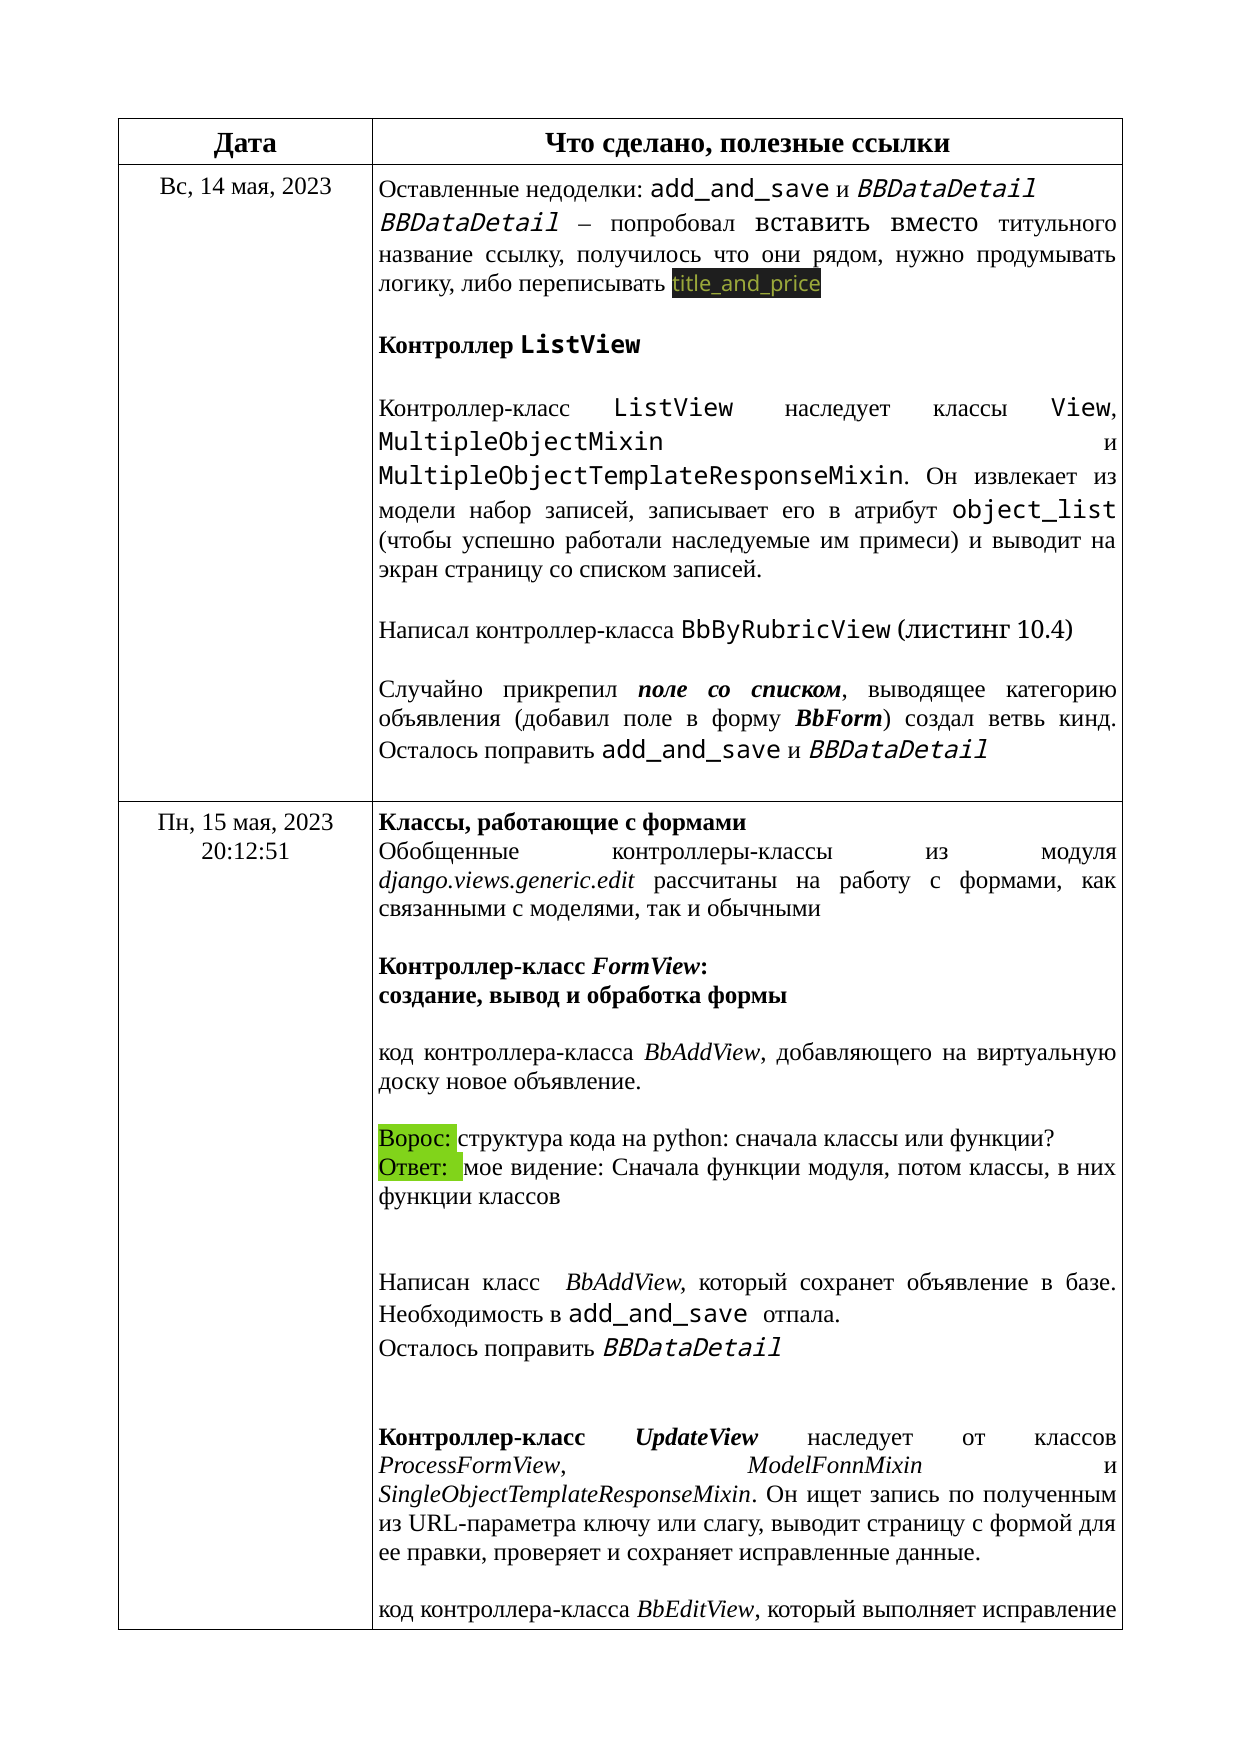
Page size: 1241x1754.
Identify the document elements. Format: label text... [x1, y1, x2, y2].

table_cell Оставленные недоделки: add_and_save и BBDataDetail BBDataDetail – попробовал вставить вместо титульного название ссылку, получилось что они рядом, нужно продумывать логику, либо переписывать title_and_price Контроллер ListView Контроллер-класс ListView наследует классы View, MultipleObjectMixin и MultipleObjectTemplateResponseMixin. Он извлекает из модели набор записей, записывает его в атрибут object_list (чтобы успешно работали наследуемые им примеси) и выводит на экран страницу со списком записей. Написал контроллер-класса BbByRubricView (листинг 10.4) Случайно прикрепил поле со списком, выводящее категорию объявления (добавил поле в форму BbForm) создал ветвь кинд. Осталось поправить add_and_save и BBDataDetail [373, 165, 1122, 801]
table_cell Пн, 15 мая, 2023 20:12:51 [119, 802, 372, 1629]
table_cell Классы, работающие с формами Обобщенные контроллеры-классы из модуля django.views.generic.edit рассчитаны на работу с формами, как связанными с моделями, так и обычными Контроллер-класс FormView: создание, вывод и обработка формы код контроллера-класса BbAddView, добавляющего на виртуальную доску новое объявление. Ворос: структура кода на python: сначала классы или функции? Ответ: мое видение: Сначала функции модуля, потом классы, в них функции классов Написан класс BbAddView, который сохранет объявление в базе. Необходимость в add_and_save отпала. Осталось поправить BBDataDetail Контроллер-класс UpdateView наследует от классов ProcessFormView, ModelFoпnМixin и SingleObjectTemplateResponseMixin. Он ищет запись по полученным из URL-параметра ключу или слагу, выводит страницу с формой для ее правки, проверяет и сохраняет исправленные данные. код контроллера-класса BbEditView, который выполняет исправление [373, 802, 1122, 1629]
table_cell Вс, 14 мая, 2023 [119, 165, 372, 801]
table_header Что сделано, полезные ссылки [373, 119, 1122, 164]
table_header Дата [119, 119, 372, 164]
